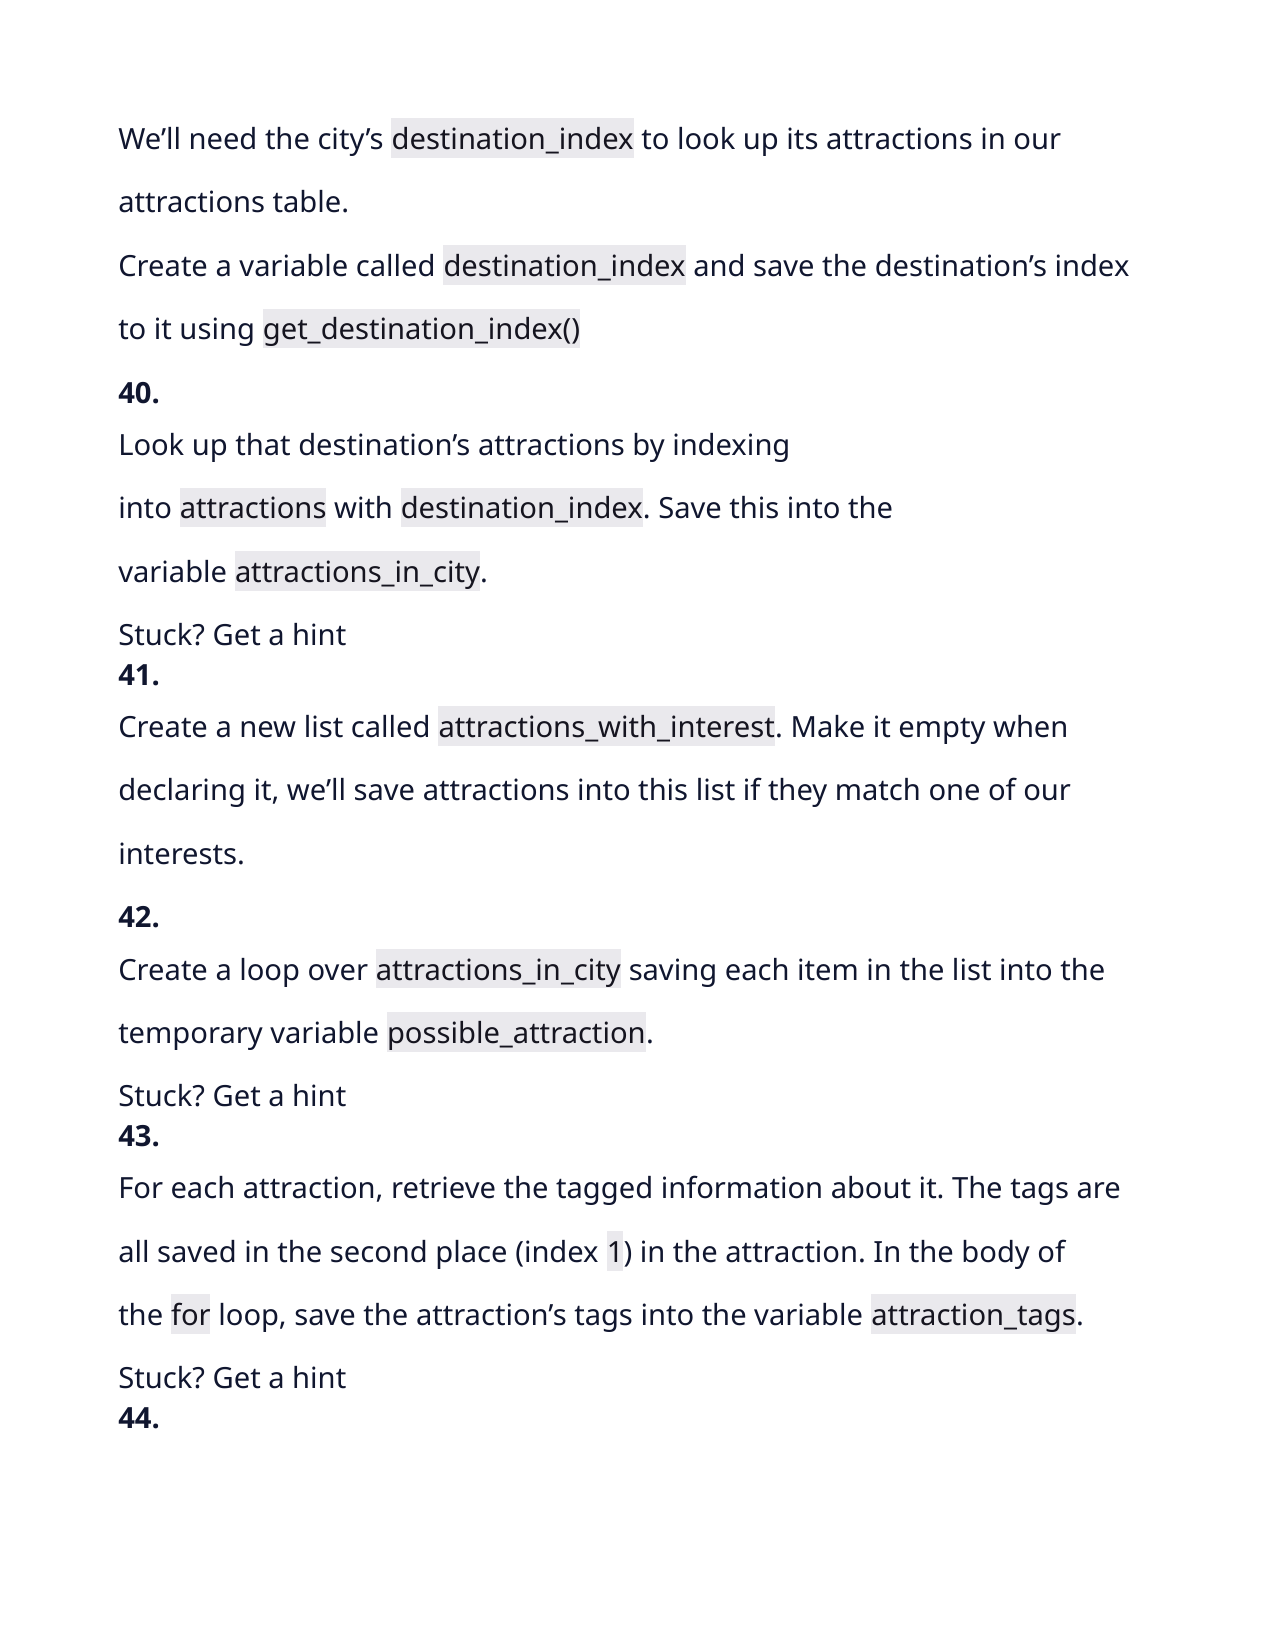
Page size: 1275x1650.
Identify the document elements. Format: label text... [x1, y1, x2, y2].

text 42. [118, 897, 1157, 936]
text Create a new list called attractions_with_interest. Make it empty when declaring it, we’ll save attractions into this list if they match one of our interests. [118, 706, 1157, 873]
text For each attraction, retrieve the tagged information about it. The tags are all saved in the second place (index 1) in the attraction. In the body of the for loop, save the attraction’s tags into the variable attraction_tags. [118, 1167, 1157, 1334]
text 40. [118, 372, 1157, 412]
text Stuck? Get a hint [118, 1076, 1157, 1115]
text 44. [118, 1397, 1157, 1437]
text 43. [118, 1115, 1157, 1155]
text We’ll need the city’s destination_index to look up its attractions in our attractions table. [118, 118, 1157, 221]
text 41. [118, 654, 1157, 694]
text Create a variable called destination_index and save the destination’s index to it using get_destination_index() [118, 245, 1157, 348]
text Stuck? Get a hint [118, 614, 1157, 654]
text Create a loop over attractions_in_city saving each item in the list into the temporary variable possible_attraction. [118, 949, 1157, 1052]
text Stuck? Get a hint [118, 1358, 1157, 1397]
text Look up that destination’s attractions by indexing into attractions with destination_index. Save this into the variable attractions_in_city. [118, 424, 1157, 591]
